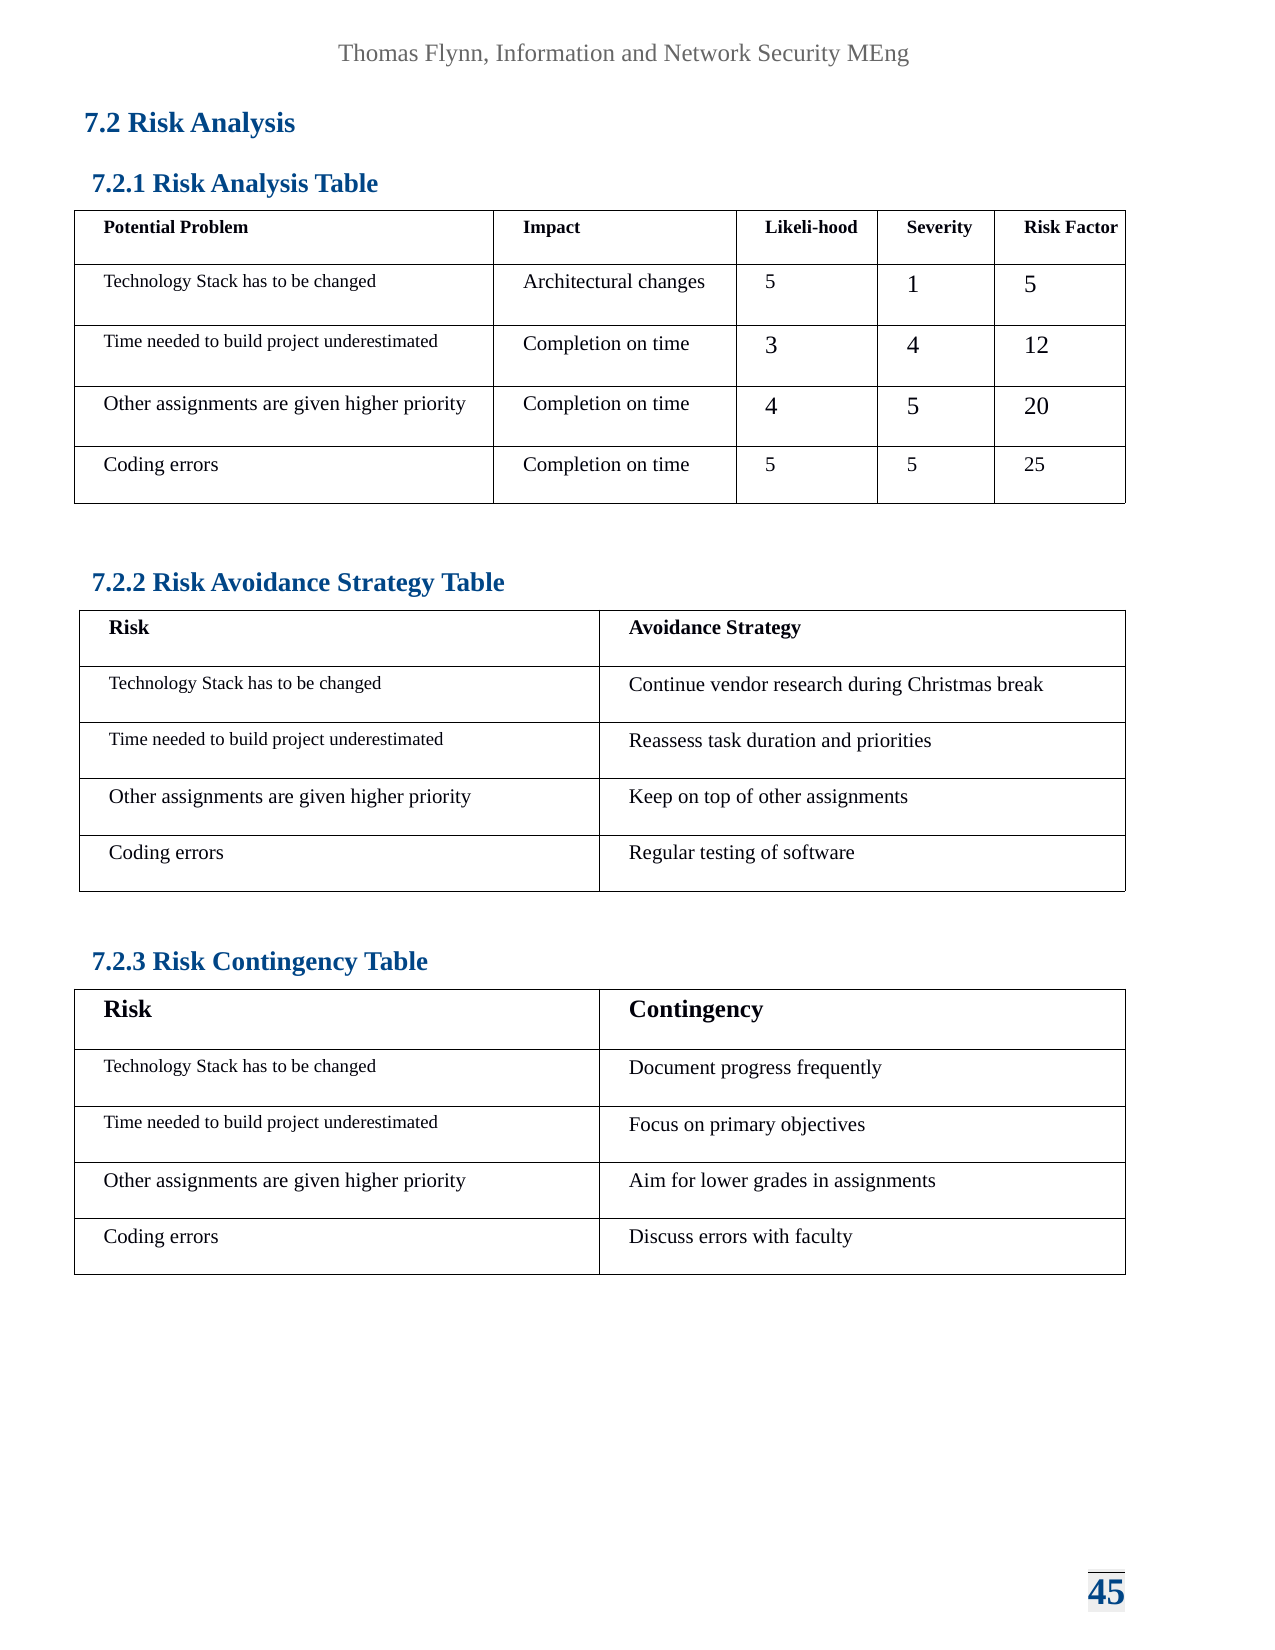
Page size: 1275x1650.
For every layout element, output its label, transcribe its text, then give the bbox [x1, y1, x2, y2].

table_cell Discuss errors with faculty [600, 1219, 1125, 1274]
table_cell Other assignments are given higher priority [75, 387, 493, 446]
table_cell Keep on top of other assignments [600, 779, 1125, 834]
table_cell 5 [737, 447, 877, 503]
subtitle 7.2.3 Risk Contingency Table [92, 946, 1125, 977]
table_header Impact [494, 211, 736, 264]
table_cell Time needed to build project underestimated [75, 326, 493, 386]
table_cell Coding errors [75, 447, 493, 503]
table_cell Other assignments are given higher priority [75, 1163, 599, 1218]
table_cell 5 [878, 447, 994, 503]
table_header Risk Factor [995, 211, 1125, 264]
subtitle 7.2 Risk Analysis [81, 105, 1125, 138]
table_cell 25 [995, 447, 1125, 503]
table_cell Architectural changes [494, 265, 736, 324]
table_cell Coding errors [75, 1219, 599, 1274]
table_cell Completion on time [494, 387, 736, 446]
subtitle 7.2.2 Risk Avoidance Strategy Table [92, 567, 1125, 598]
table_cell Technology Stack has to be changed [75, 1050, 599, 1106]
table_header Avoidance Strategy [600, 611, 1125, 666]
table_cell Completion on time [494, 447, 736, 503]
table_header Risk [75, 990, 599, 1049]
table_cell 5 [995, 265, 1125, 324]
table_cell Regular testing of software [600, 836, 1125, 891]
table_cell Technology Stack has to be changed [80, 667, 599, 722]
table_cell Completion on time [494, 326, 736, 386]
table_cell Focus on primary objectives [600, 1107, 1125, 1162]
table_header Potential Problem [75, 211, 493, 264]
table_header Likeli-hood [737, 211, 877, 264]
table_cell Other assignments are given higher priority [80, 779, 599, 834]
table_cell Time needed to build project underestimated [80, 723, 599, 778]
table_cell 3 [737, 326, 877, 386]
table_header Severity [878, 211, 994, 264]
table_cell Aim for lower grades in assignments [600, 1163, 1125, 1218]
subtitle 7.2.1 Risk Analysis Table [92, 167, 1125, 198]
table_cell 1 [878, 265, 994, 324]
table_cell Technology Stack has to be changed [75, 265, 493, 324]
table_cell 5 [878, 387, 994, 446]
table_cell Coding errors [80, 836, 599, 891]
table_cell Document progress frequently [600, 1050, 1125, 1106]
table_cell 5 [737, 265, 877, 324]
table_cell Reassess task duration and priorities [600, 723, 1125, 778]
table_cell Time needed to build project underestimated [75, 1107, 599, 1162]
table_cell 12 [995, 326, 1125, 386]
table_header Risk [80, 611, 599, 666]
table_cell 4 [737, 387, 877, 446]
table_cell 20 [995, 387, 1125, 446]
table_header Contingency [600, 990, 1125, 1049]
table_cell Continue vendor research during Christmas break [600, 667, 1125, 722]
table_cell 4 [878, 326, 994, 386]
